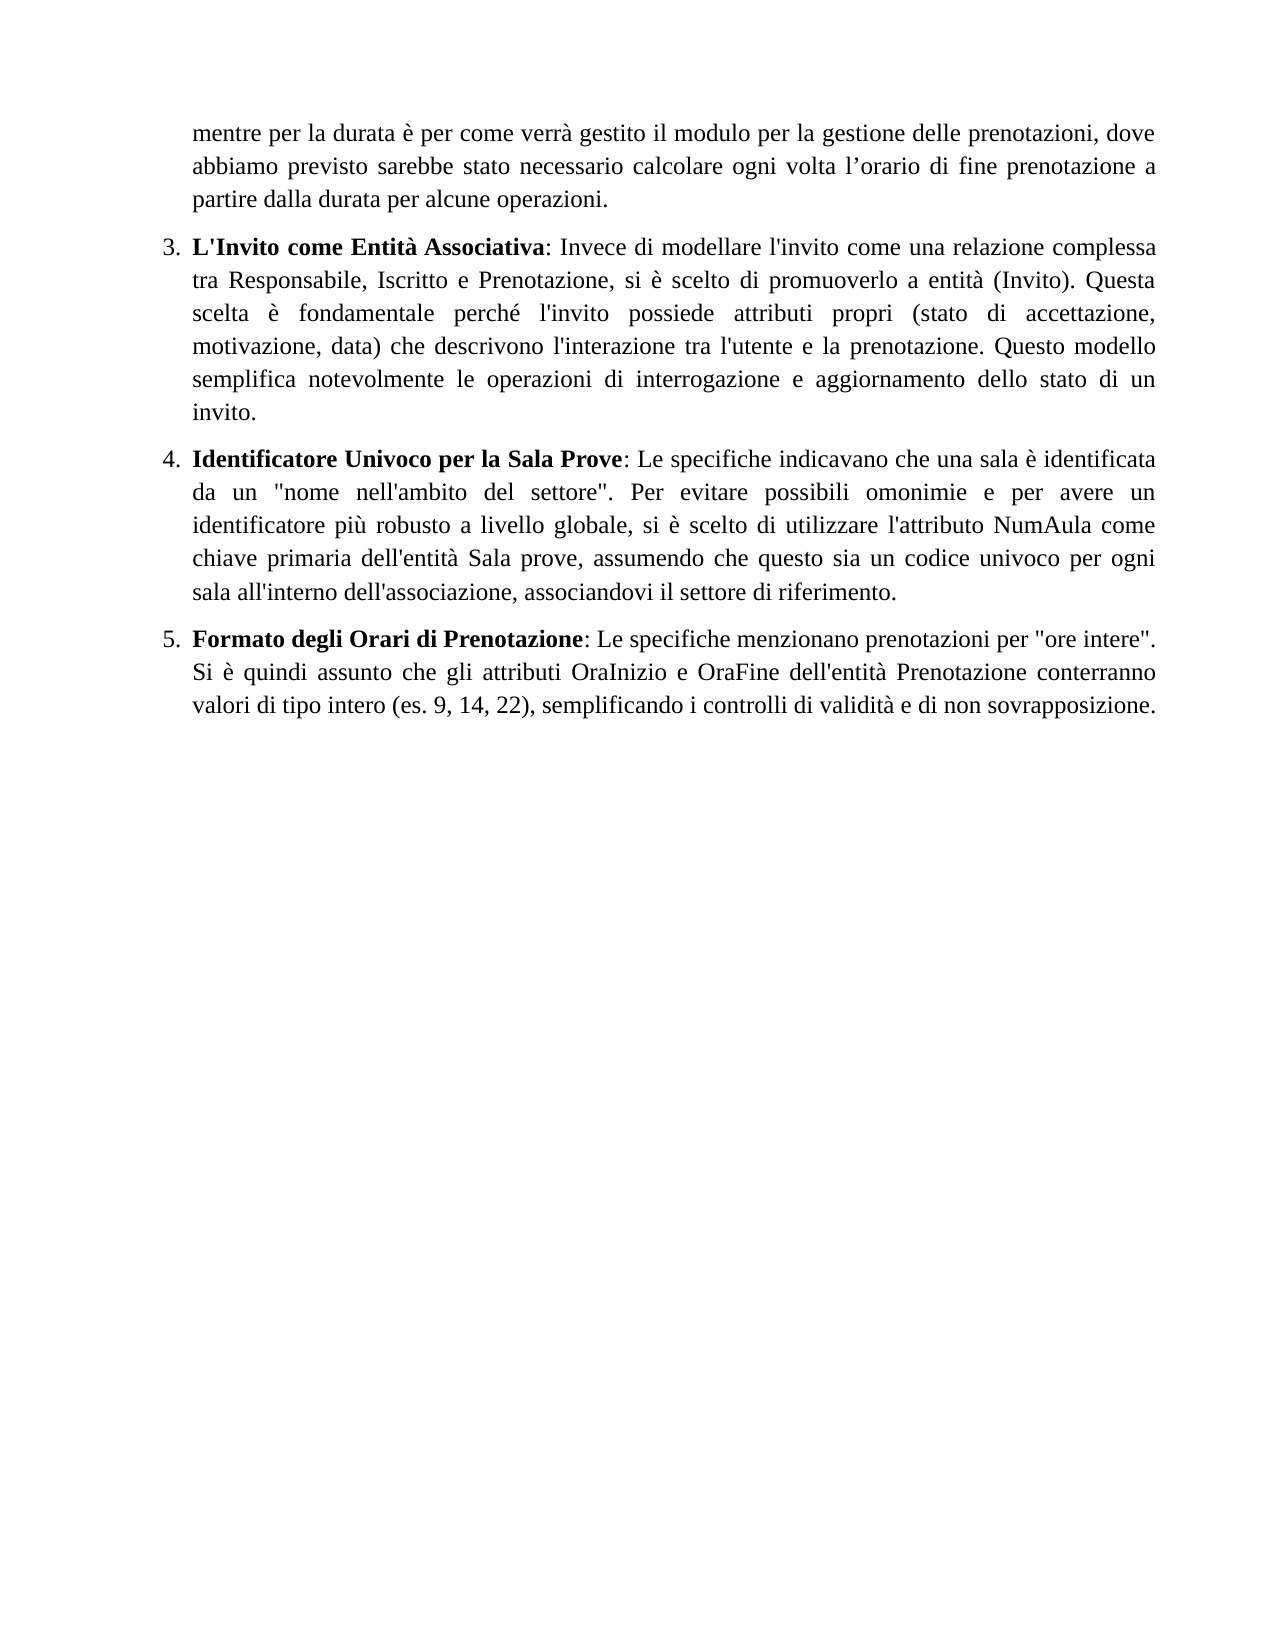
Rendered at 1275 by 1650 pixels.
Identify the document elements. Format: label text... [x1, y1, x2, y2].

list mentre per la durata è per come verrà gestito il modulo per la gestione delle prenotazioni, dove abbiamo previsto sarebbe stato necessario calcolare ogni volta l’orario di fine prenotazione a partire dalla durata per alcune operazioni. [162, 118, 1157, 213]
list L'Invito come Entità Associativa: Invece di modellare l'invito come una relazione complessa tra Responsabile, Iscritto e Prenotazione, si è scelto di promuoverlo a entità (Invito). Questa scelta è fondamentale perché l'invito possiede attributi propri (stato di accettazione, motivazione, data) che descrivono l'interazione tra l'utente e la prenotazione. Questo modello semplifica notevolmente le operazioni di interrogazione e aggiornamento dello stato di un invito. [162, 232, 1157, 426]
list Identificatore Univoco per la Sala Prove: Le specifiche indicavano che una sala è identificata da un "nome nell'ambito del settore". Per evitare possibili omonimie e per avere un identificatore più robusto a livello globale, si è scelto di utilizzare l'attributo NumAula come chiave primaria dell'entità Sala prove, assumendo che questo sia un codice univoco per ogni sala all'interno dell'associazione, associandovi il settore di riferimento. [162, 444, 1157, 605]
list Formato degli Orari di Prenotazione: Le specifiche menzionano prenotazioni per "ore intere". Si è quindi assunto che gli attributi OraInizio e OraFine dell'entità Prenotazione conterranno valori di tipo intero (es. 9, 14, 22), semplificando i controlli di validità e di non sovrapposizione. [162, 624, 1157, 719]
